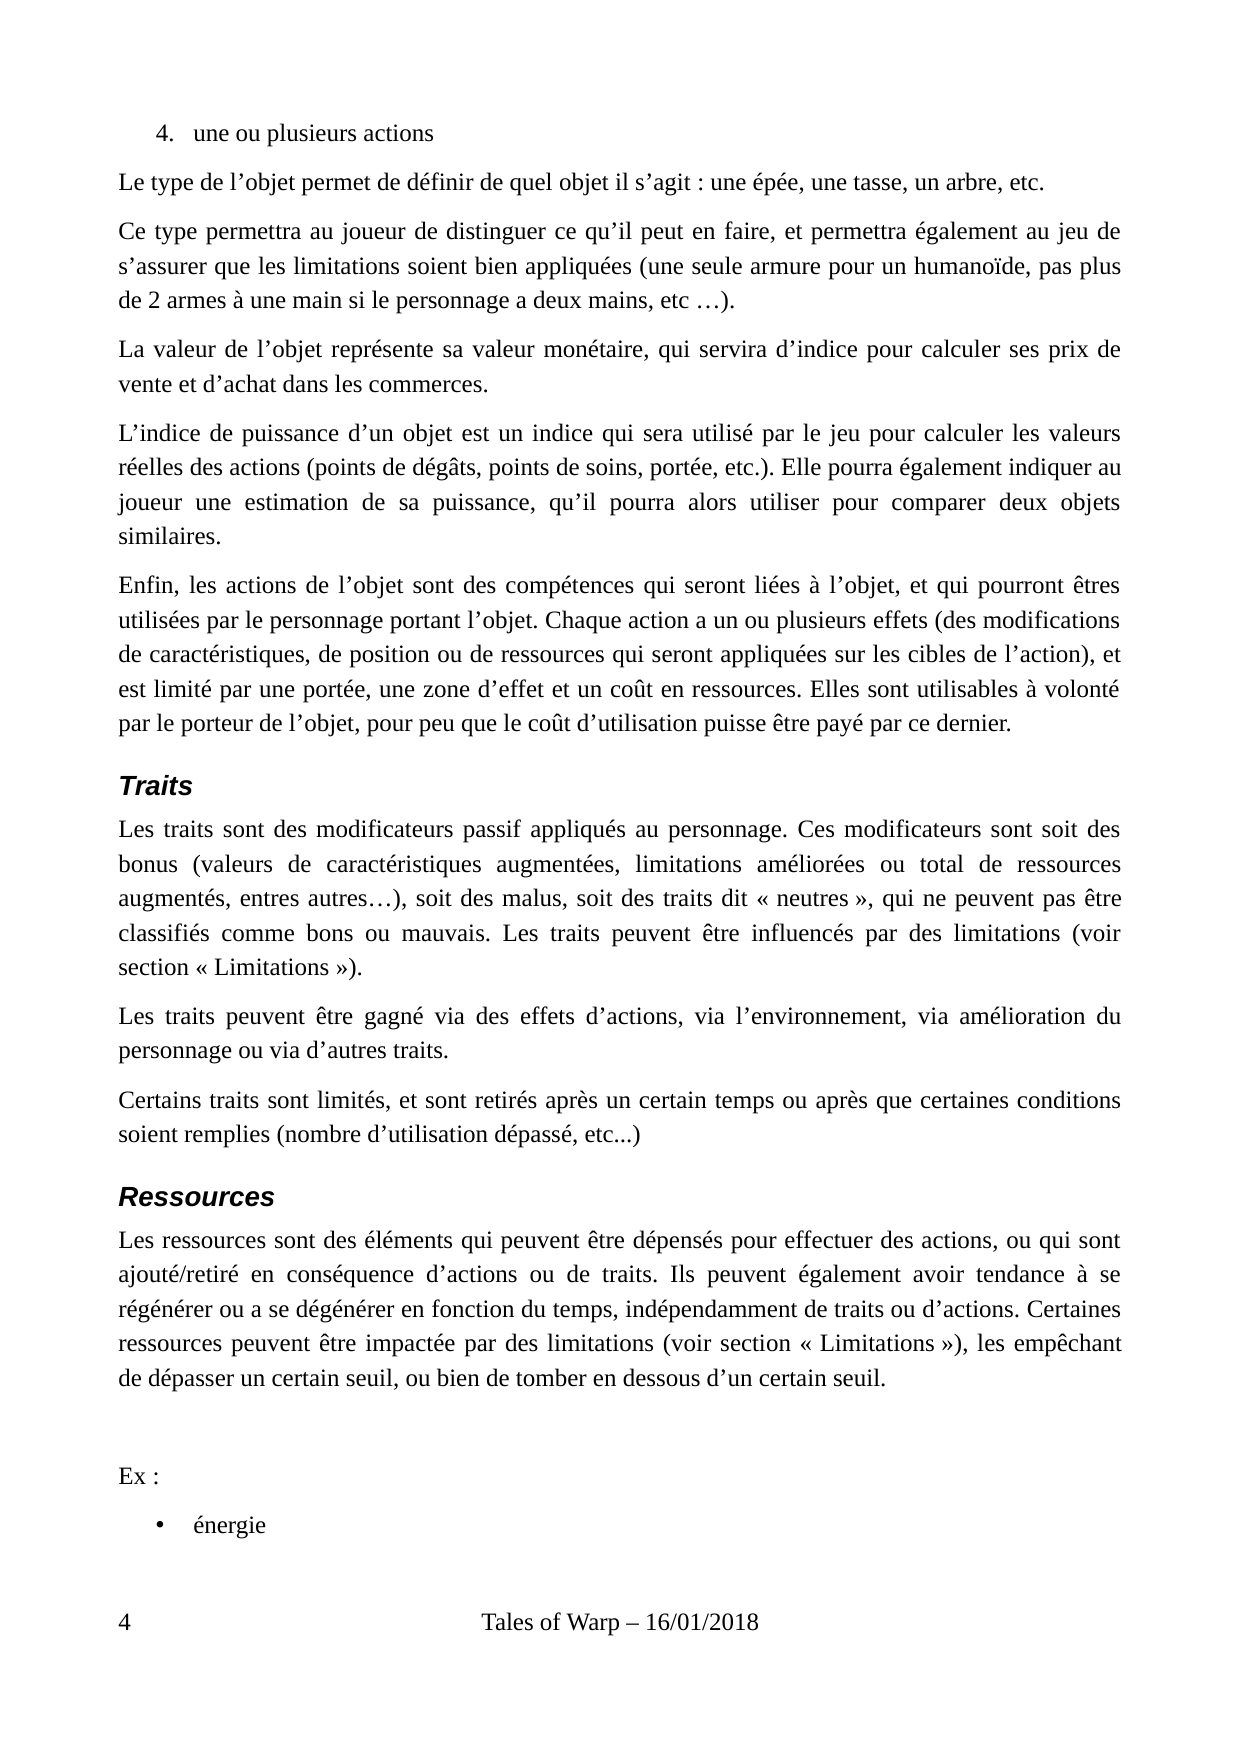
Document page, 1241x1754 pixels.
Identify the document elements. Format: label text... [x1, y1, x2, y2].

text La valeur de l’objet représente sa valeur monétaire, qui servira d’indice pour calculer ses prix de vente et d’achat dans les commerces. [118, 334, 1122, 397]
text Les ressources sont des éléments qui peuvent être dépensés pour effectuer des actions, ou qui sont ajouté/retiré en conséquence d’actions ou de traits. Ils peuvent également avoir tendance à se régénérer ou a se dégénérer en fonction du temps, indépendamment de traits ou d’actions. Certaines ressources peuvent être impactée par des limitations (voir section « Limitations »), les empêchant de dépasser un certain seuil, ou bien de tomber en dessous d’un certain seuil. [118, 1225, 1122, 1392]
text Les traits sont des modificateurs passif appliqués au personnage. Ces modificateurs sont soit des bonus (valeurs de caractéristiques augmentées, limitations améliorées ou total de ressources augmentés, entres autres…), soit des malus, soit des traits dit « neutres », qui ne peuvent pas être classifiés comme bons ou mauvais. Les traits peuvent être influencés par des limitations (voir section « Limitations »). [118, 814, 1122, 981]
text Le type de l’objet permet de définir de quel objet il s’agit : une épée, une tasse, un arbre, etc. [118, 167, 1122, 196]
text Enfin, les actions de l’objet sont des compétences qui seront liées à l’objet, et qui pourront êtres utilisées par le personnage portant l’objet. Chaque action a un ou plusieurs effets (des modifications de caractéristiques, de position ou de ressources qui seront appliquées sur les cibles de l’action), et est limité par une portée, une zone d’effet et un coût en ressources. Elles sont utilisables à volonté par le porteur de l’objet, pour peu que le coût d’utilisation puisse être payé par ce dernier. [118, 570, 1122, 737]
text Ce type permettra au joueur de distinguer ce qu’il peut en faire, et permettra également au jeu de s’assurer que les limitations soient bien appliquées (une seule armure pour un humanoïde, pas plus de 2 armes à une main si le personnage a deux mains, etc …). [118, 216, 1122, 314]
text L’indice de puissance d’un objet est un indice qui sera utilisé par le jeu pour calculer les valeurs réelles des actions (points de dégâts, points de soins, portée, etc.). Elle pourra également indiquer au joueur une estimation de sa puissance, qu’il pourra alors utiliser pour comparer deux objets similaires. [118, 418, 1122, 550]
text Les traits peuvent être gagné via des effets d’actions, via l’environnement, via amélioration du personnage ou via d’autres traits. [118, 1001, 1122, 1064]
subtitle Traits [118, 770, 1122, 802]
list une ou plusieurs actions [156, 118, 1122, 147]
list énergie [156, 1510, 1122, 1539]
subtitle Ressources [118, 1181, 1122, 1213]
text Ex : [118, 1461, 1122, 1490]
text Certains traits sont limités, et sont retirés après un certain temps ou après que certaines conditions soient remplies (nombre d’utilisation dépassé, etc...) [118, 1085, 1122, 1148]
